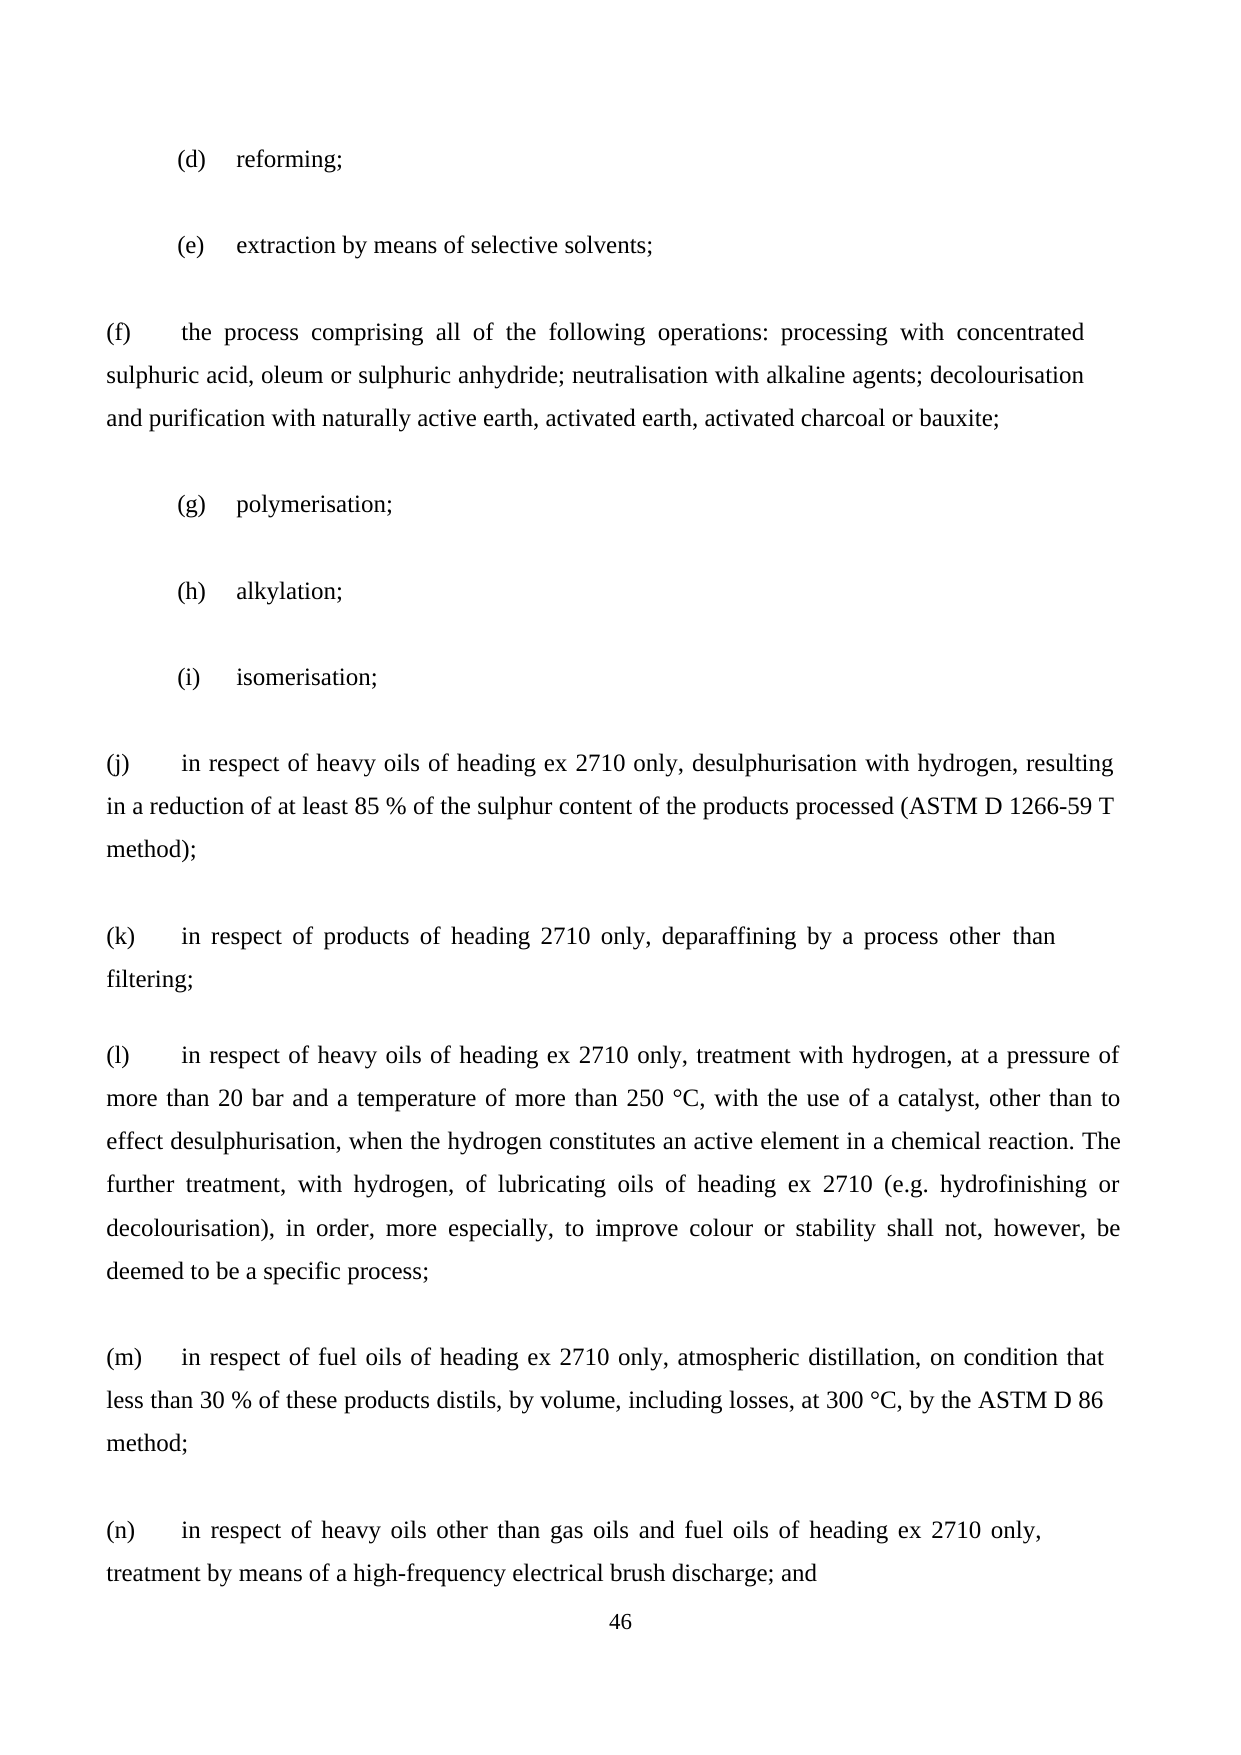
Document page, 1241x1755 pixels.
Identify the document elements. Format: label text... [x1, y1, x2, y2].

list in respect of heavy oils of heading ex 2710 only, desulphurisation with hydrogen, resulting in a reduction of at least 85 % of the sulphur content of the products processed (ASTM D 1266-59 T method); [106, 748, 1115, 863]
list in respect of fuel oils of heading ex 2710 only, atmospheric distillation, on condition that less than 30 % of these products distils, by volume, including losses, at 300 °C, by the ASTM D 86 method; [106, 1342, 1106, 1457]
list alkylation; [177, 576, 1134, 604]
list polymerisation; [177, 489, 1134, 518]
list extraction by means of selective solvents; [177, 231, 1134, 259]
list in respect of products of heading 2710 only, deparaffining by a process other than filtering; [106, 921, 1055, 993]
list the process comprising all of the following operations: processing with concentrated sulphuric acid, oleum or sulphuric anhydride; neutralisation with alkaline agents; decolourisation and purification with naturally active earth, activated earth, activated charcoal or bauxite; [106, 317, 1085, 432]
list reforming; [177, 144, 1134, 173]
list in respect of heavy oils other than gas oils and fuel oils of heading ex 2710 only, treatment by means of a high-frequency electrical brush discharge; and [106, 1515, 1043, 1587]
list isomerisation; [177, 662, 1134, 691]
list in respect of heavy oils of heading ex 2710 only, treatment with hydrogen, at a pressure of more than 20 bar and a temperature of more than 250 °C, with the use of a catalyst, other than to effect desulphurisation, when the hydrogen constitutes an active element in a chemical reaction. The further treatment, with hydrogen, of lubricating oils of heading ex 2710 (e.g. hydrofinishing or decolourisation), in order, more especially, to improve colour or stability shall not, however, be deemed to be a specific process; [106, 1040, 1121, 1284]
